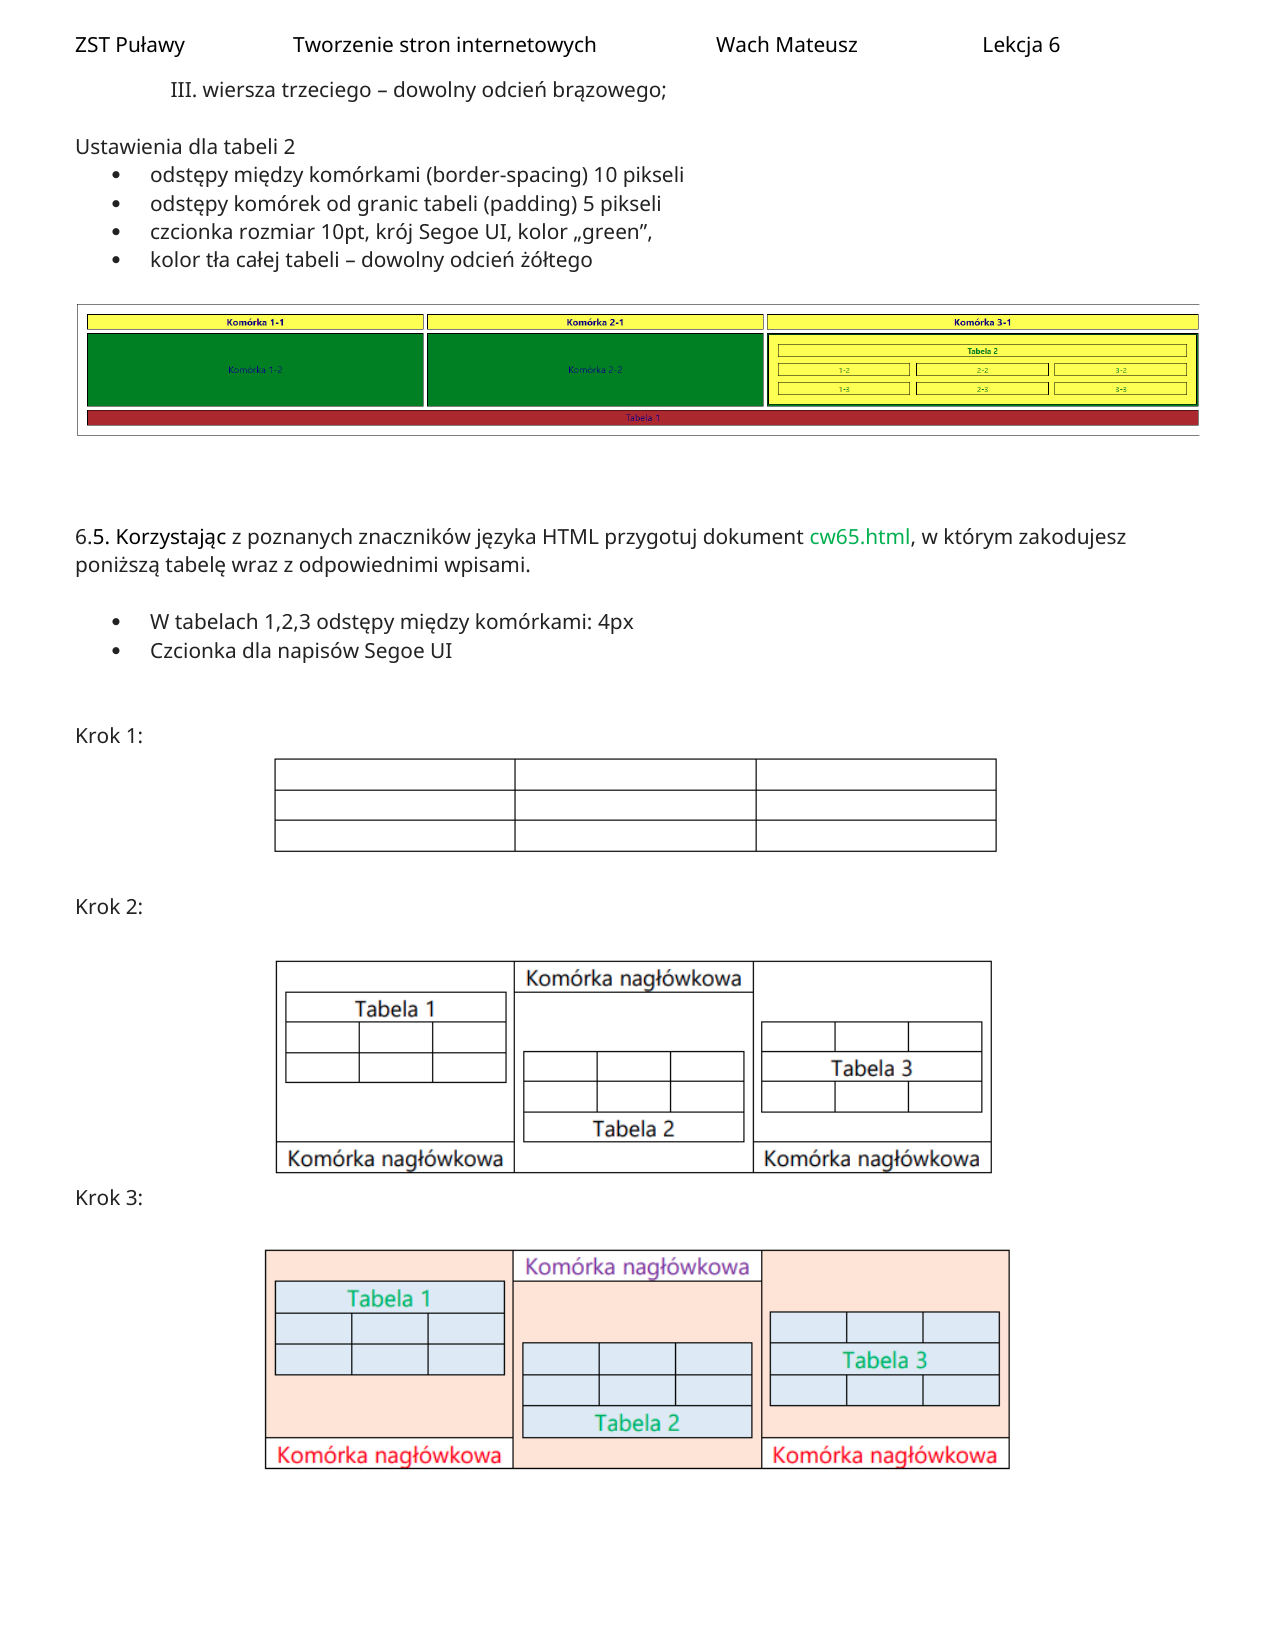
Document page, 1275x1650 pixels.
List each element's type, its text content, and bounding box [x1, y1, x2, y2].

text III. wiersza trzeciego – dowolny odcień brązowego; [75, 75, 1200, 103]
list odstępy komórek od granic tabeli (padding) 5 pikseli [112, 189, 1200, 217]
picture [271, 749, 1004, 864]
list odstępy między komórkami (border-spacing) 10 pikseli [112, 160, 1200, 189]
text Krok 2: [75, 892, 1200, 921]
text 6.5. Korzystając z poznanych znaczników języka HTML przygotuj dokument cw65.html, w którym zakodujesz poniższą tabelę wraz z odpowiednimi wpisami. [75, 522, 1200, 579]
list W tabelach 1,2,3 odstępy między komórkami: 4px [112, 607, 1200, 636]
picture [254, 1240, 1021, 1484]
text Krok 1: [75, 721, 1200, 749]
list Czcionka dla napisów Segoe UI [112, 636, 1200, 664]
list kolor tła całej tabeli – dowolny odcień żółtego [112, 246, 1200, 274]
picture [270, 949, 1005, 1184]
text Krok 3: [75, 1183, 1200, 1212]
picture [75, 302, 1200, 437]
list czcionka rozmiar 10pt, krój Segoe UI, kolor „green”, [112, 217, 1200, 246]
text Ustawienia dla tabeli 2 [75, 132, 1200, 160]
